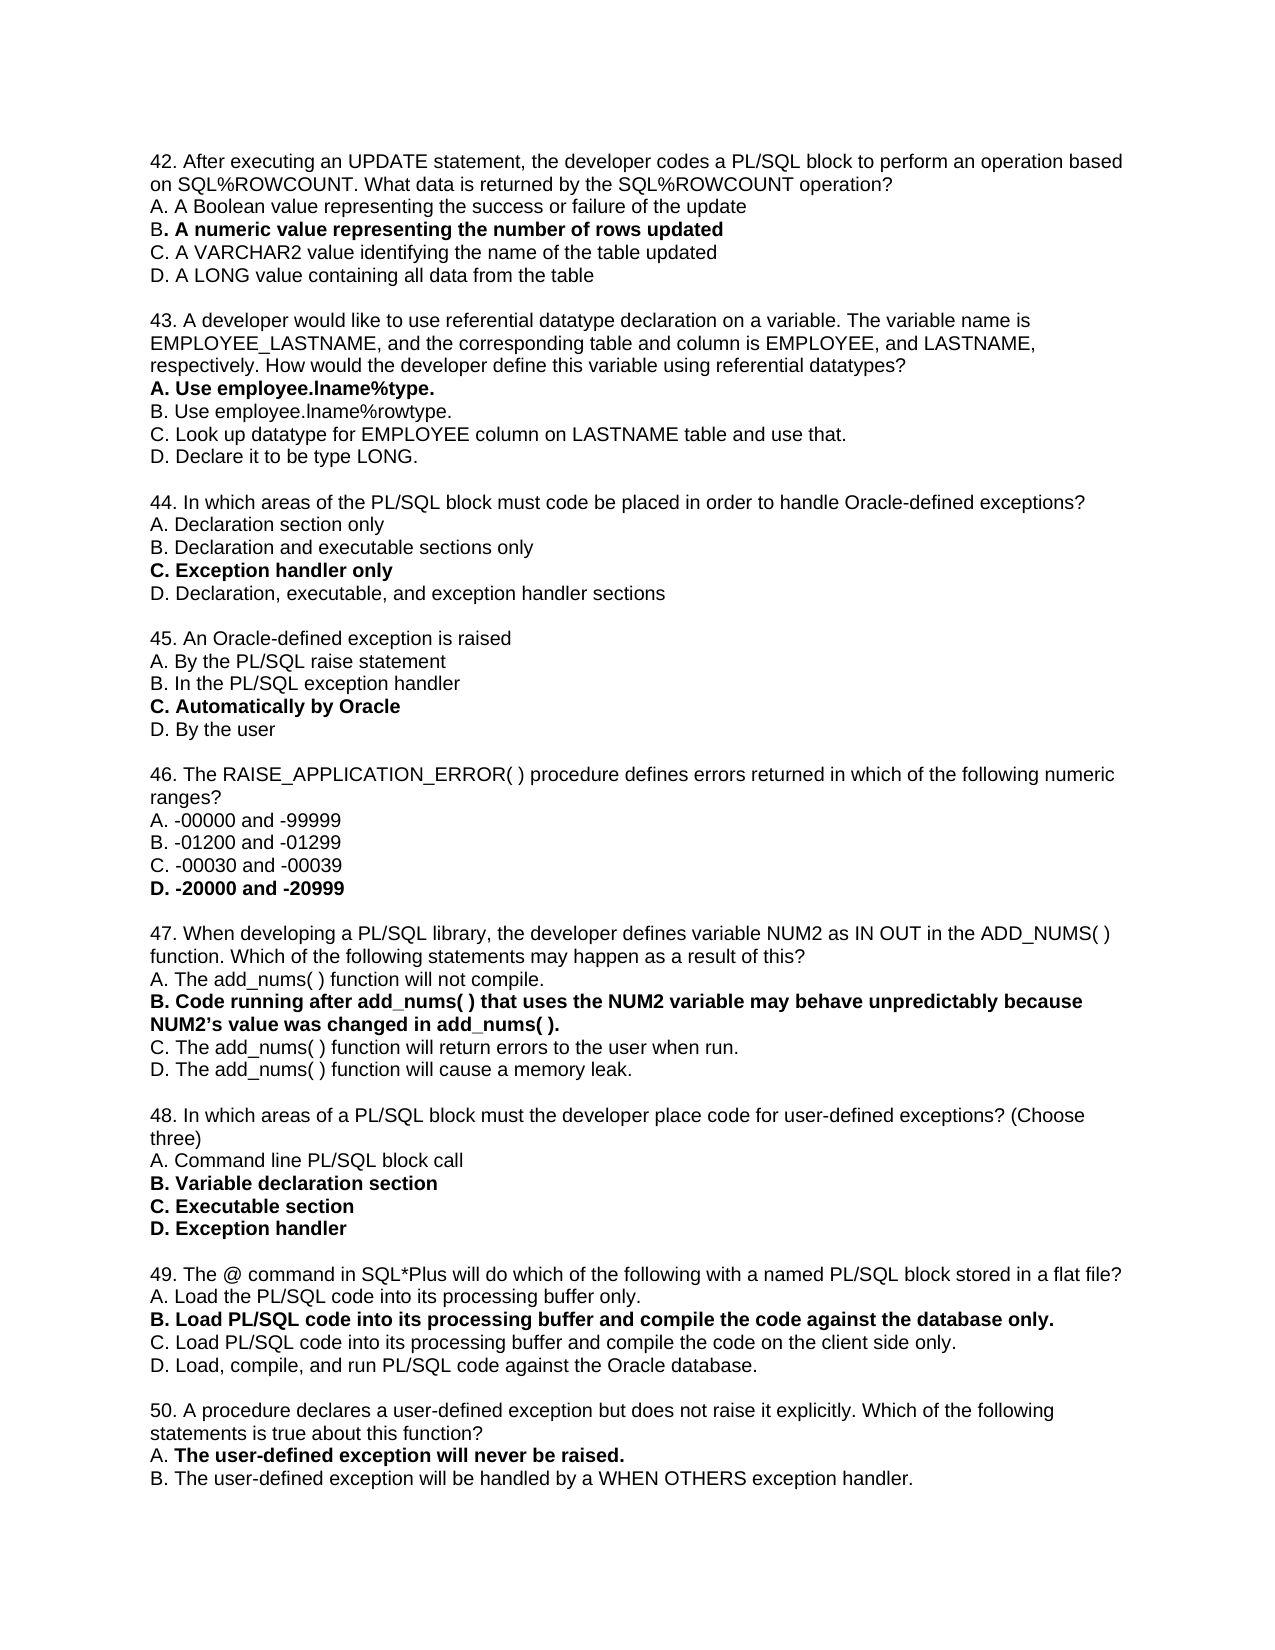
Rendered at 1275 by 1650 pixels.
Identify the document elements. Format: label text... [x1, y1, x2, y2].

text 49. The @ command in SQL*Plus will do which of the following with a named PL/SQL block stored in a flat file? [150, 1263, 1125, 1285]
text C. Look up datatype for EMPLOYEE column on LASTNAME table and use that. [150, 422, 1125, 445]
text function. Which of the following statements may happen as a result of this? [150, 945, 1125, 967]
text D. -20000 and -20999 [150, 877, 1125, 899]
text C. -00030 and -00039 [150, 854, 1125, 877]
text C. Automatically by Oracle [150, 695, 1125, 718]
text B. Declaration and executable sections only [150, 536, 1125, 559]
text B. In the PL/SQL exception handler [150, 672, 1125, 695]
text C. Exception handler only [150, 559, 1125, 581]
text A. The add_nums( ) function will not compile. [150, 967, 1125, 990]
text C. Executable section [150, 1194, 1125, 1217]
text A. Command line PL/SQL block call [150, 1149, 1125, 1172]
text D. Exception handler [150, 1217, 1125, 1240]
text 43. A developer would like to use referential datatype declaration on a variable. The variable name is [150, 309, 1125, 332]
text B. Variable declaration section [150, 1172, 1125, 1194]
text ranges? [150, 786, 1125, 808]
text D. Declaration, executable, and exception handler sections [150, 581, 1125, 604]
text three) [150, 1126, 1125, 1149]
text B. Load PL/SQL code into its processing buffer and compile the code against the database only. [150, 1308, 1125, 1331]
text A. -00000 and -99999 [150, 808, 1125, 831]
text D. Load, compile, and run PL/SQL code against the Oracle database. [150, 1353, 1125, 1376]
text A. A Boolean value representing the success or failure of the update [150, 195, 1125, 218]
text 44. In which areas of the PL/SQL block must code be placed in order to handle Oracle-defined exceptions? [150, 491, 1125, 513]
text B. Code running after add_nums( ) that uses the NUM2 variable may behave unpredictably because [150, 990, 1125, 1013]
text B. Use employee.lname%rowtype. [150, 400, 1125, 422]
text D. By the user [150, 718, 1125, 740]
text A. By the PL/SQL raise statement [150, 649, 1125, 672]
text respectively. How would the developer define this variable using referential datatypes? [150, 354, 1125, 377]
text C. A VARCHAR2 value identifying the name of the table updated [150, 241, 1125, 263]
text EMPLOYEE_LASTNAME, and the corresponding table and column is EMPLOYEE, and LASTNAME, [150, 332, 1125, 354]
text 50. A procedure declares a user-defined exception but does not raise it explicitly. Which of the following [150, 1399, 1125, 1422]
text NUM2’s value was changed in add_nums( ). [150, 1013, 1125, 1036]
text B. The user-defined exception will be handled by a WHEN OTHERS exception handler. [150, 1467, 1125, 1490]
text 42. After executing an UPDATE statement, the developer codes a PL/SQL block to perform an operation based [150, 150, 1125, 173]
text A. Load the PL/SQL code into its processing buffer only. [150, 1285, 1125, 1308]
text statements is true about this function? [150, 1422, 1125, 1444]
text D. Declare it to be type LONG. [150, 445, 1125, 468]
text D. The add_nums( ) function will cause a memory leak. [150, 1058, 1125, 1081]
text 46. The RAISE_APPLICATION_ERROR( ) procedure defines errors returned in which of the following numeric [150, 763, 1125, 786]
text B. A numeric value representing the number of rows updated [150, 218, 1125, 241]
text D. A LONG value containing all data from the table [150, 263, 1125, 286]
text C. The add_nums( ) function will return errors to the user when run. [150, 1036, 1125, 1058]
text B. -01200 and -01299 [150, 831, 1125, 854]
text A. The user-defined exception will never be raised. [150, 1444, 1125, 1467]
text C. Load PL/SQL code into its processing buffer and compile the code on the client side only. [150, 1331, 1125, 1353]
text on SQL%ROWCOUNT. What data is returned by the SQL%ROWCOUNT operation? [150, 173, 1125, 195]
text 48. In which areas of a PL/SQL block must the developer place code for user-defined exceptions? (Choose [150, 1104, 1125, 1126]
text A. Use employee.lname%type. [150, 377, 1125, 400]
text 47. When developing a PL/SQL library, the developer defines variable NUM2 as IN OUT in the ADD_NUMS( ) [150, 922, 1125, 945]
text A. Declaration section only [150, 513, 1125, 536]
text 45. An Oracle-defined exception is raised [150, 627, 1125, 649]
